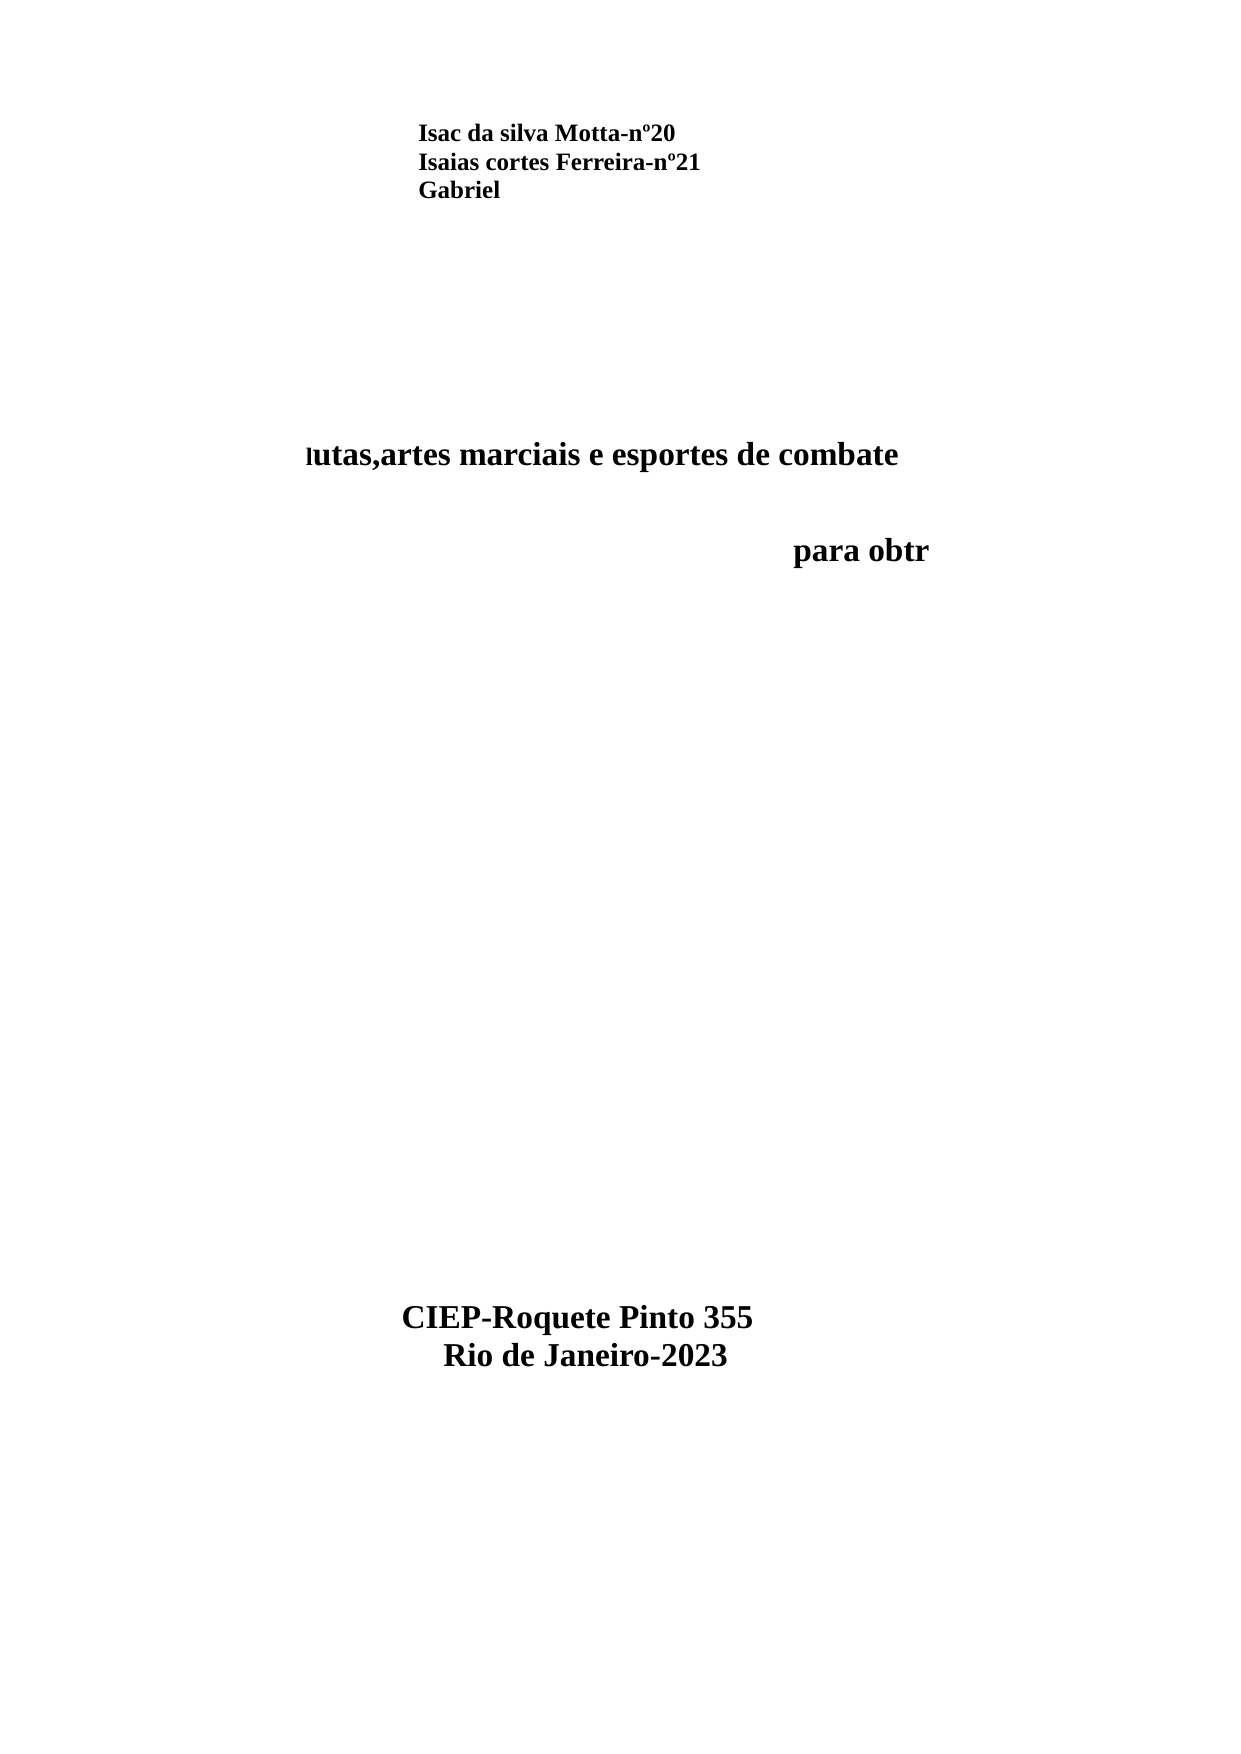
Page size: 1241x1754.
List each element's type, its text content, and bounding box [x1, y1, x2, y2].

text Gabriel [118, 176, 1122, 204]
text CIEP-Roquete Pinto 355 [118, 1297, 1122, 1335]
text para obtr [118, 530, 1122, 568]
text lutas,artes marciais e esportes de combate [118, 434, 1122, 473]
text Rio de Janeiro-2023 [118, 1335, 1122, 1373]
text Isaias cortes Ferreira-nº21 [118, 147, 1122, 176]
text Isac da silva Motta-nº20 [118, 118, 1122, 147]
